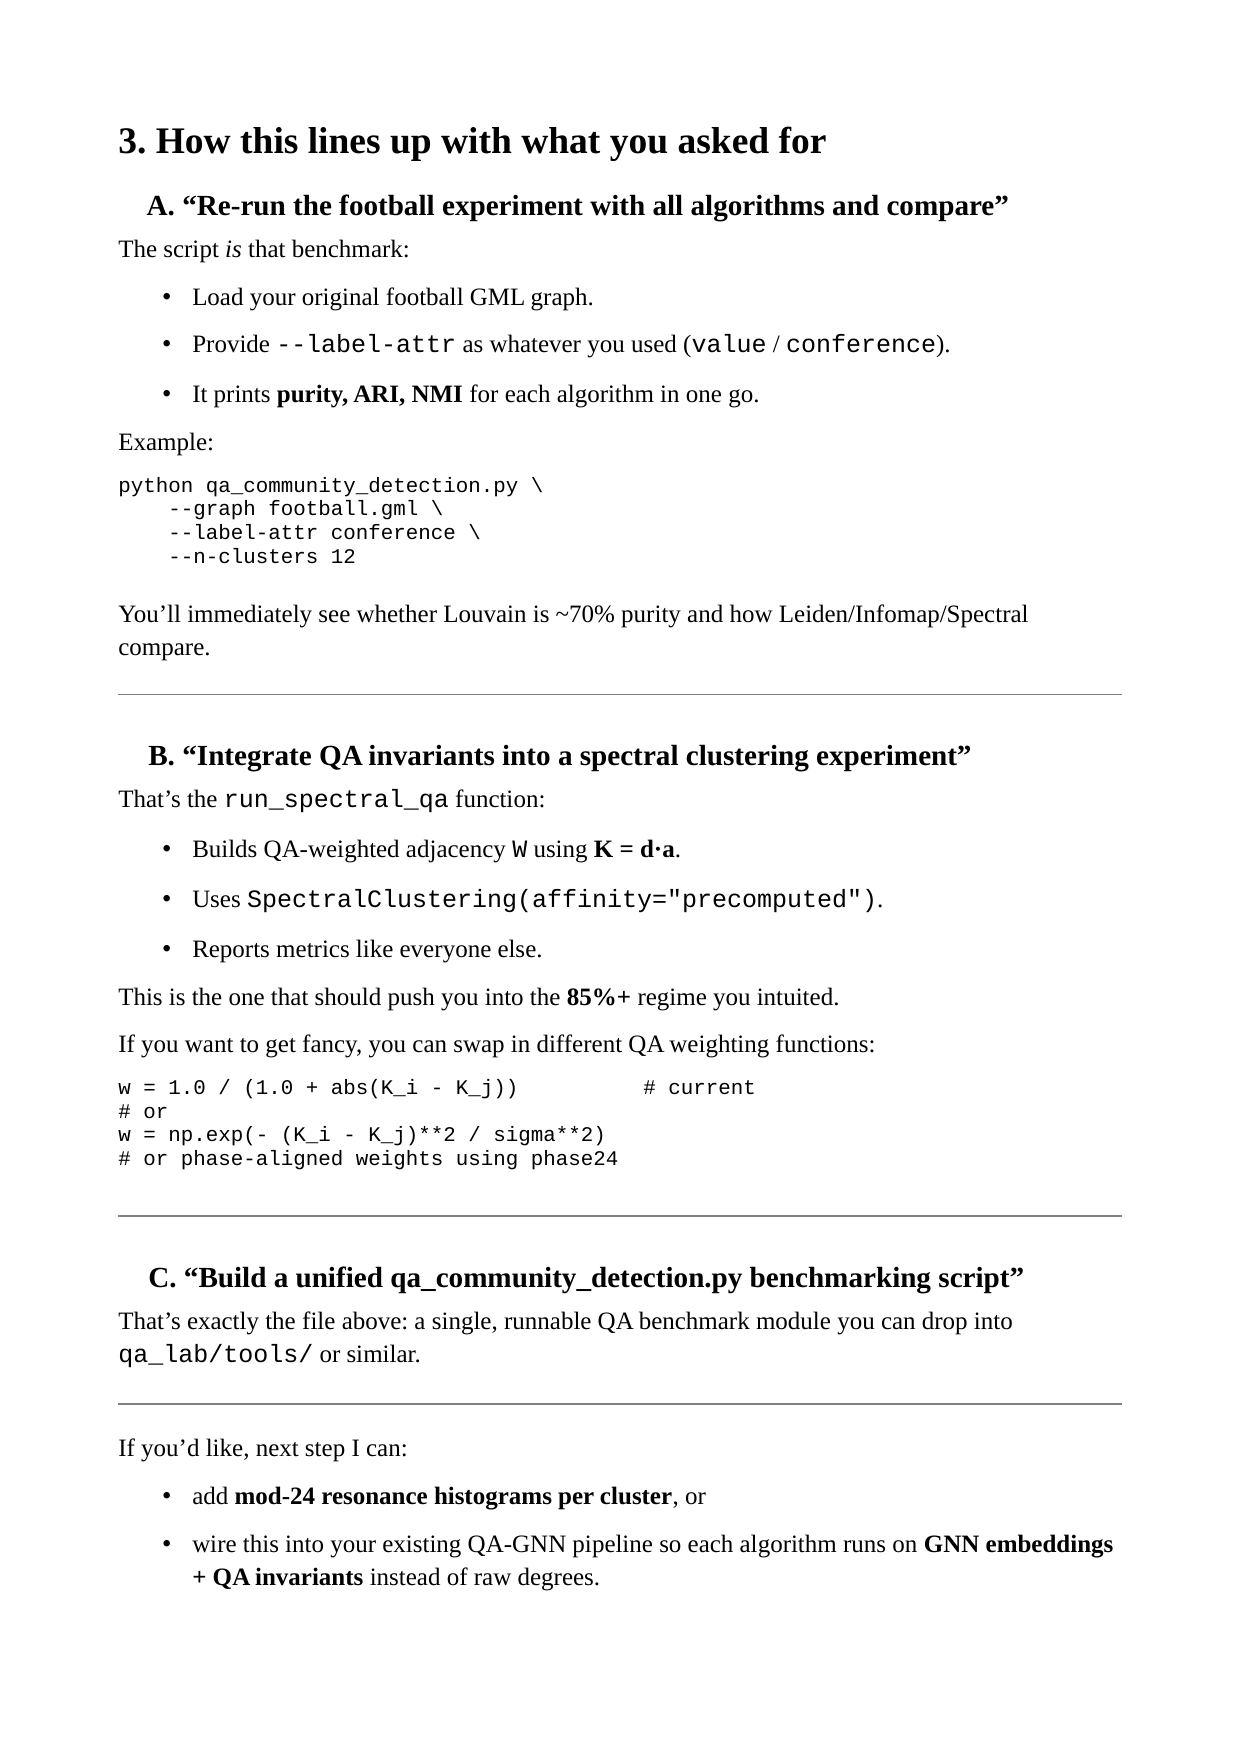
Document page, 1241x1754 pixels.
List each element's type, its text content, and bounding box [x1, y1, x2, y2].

subtitle ✅ C. “Build a unified qa_community_detection.py benchmarking script” [118, 1260, 1122, 1294]
list Uses SpectralClustering(affinity="precomputed"). [162, 884, 1122, 915]
list wire this into your existing QA-GNN pipeline so each algorithm runs on GNN embeddings + QA invariants instead of raw degrees. [162, 1529, 1122, 1590]
text --n-clusters 12 [118, 546, 1122, 569]
text --label-attr conference \ [118, 522, 1122, 546]
text # or [118, 1101, 1122, 1124]
text That’s exactly the file above: a single, runnable QA benchmark module you can drop into qa_lab/tools/ or similar. [118, 1306, 1122, 1370]
text If you’d like, next step I can: [118, 1433, 1122, 1462]
text You’ll immediately see whether Louvain is ~70% purity and how Leiden/Infomap/Spectral compare. [118, 599, 1122, 661]
list Provide --label-attr as whatever you used (value / conference). [162, 329, 1122, 360]
list Builds QA-weighted adjacency W using K = d·a. [162, 834, 1122, 865]
subtitle 3. How this lines up with what you asked for [118, 118, 1122, 161]
text This is the one that should push you into the 85%+ regime you intuited. [118, 982, 1122, 1011]
text # or phase-aligned weights using phase24 [118, 1148, 1122, 1172]
list Load your original football GML graph. [162, 282, 1122, 311]
text w = 1.0 / (1.0 + abs(K_i - K_j)) # current [118, 1077, 1122, 1101]
text w = np.exp(- (K_i - K_j)**2 / sigma**2) [118, 1124, 1122, 1148]
text python qa_community_detection.py \ [118, 475, 1122, 498]
text The script is that benchmark: [118, 234, 1122, 263]
text If you want to get fancy, you can swap in different QA weighting functions: [118, 1029, 1122, 1058]
list add mod-24 resonance histograms per cluster, or [162, 1481, 1122, 1510]
text --graph football.gml \ [118, 498, 1122, 522]
list Reports metrics like everyone else. [162, 934, 1122, 963]
subtitle ✅ B. “Integrate QA invariants into a spectral clustering experiment” [118, 738, 1122, 772]
subtitle ✅ A. “Re-run the football experiment with all algorithms and compare” [118, 188, 1122, 222]
text That’s the run_spectral_qa function: [118, 784, 1122, 815]
list It prints purity, ARI, NMI for each algorithm in one go. [162, 379, 1122, 408]
text Example: [118, 427, 1122, 456]
